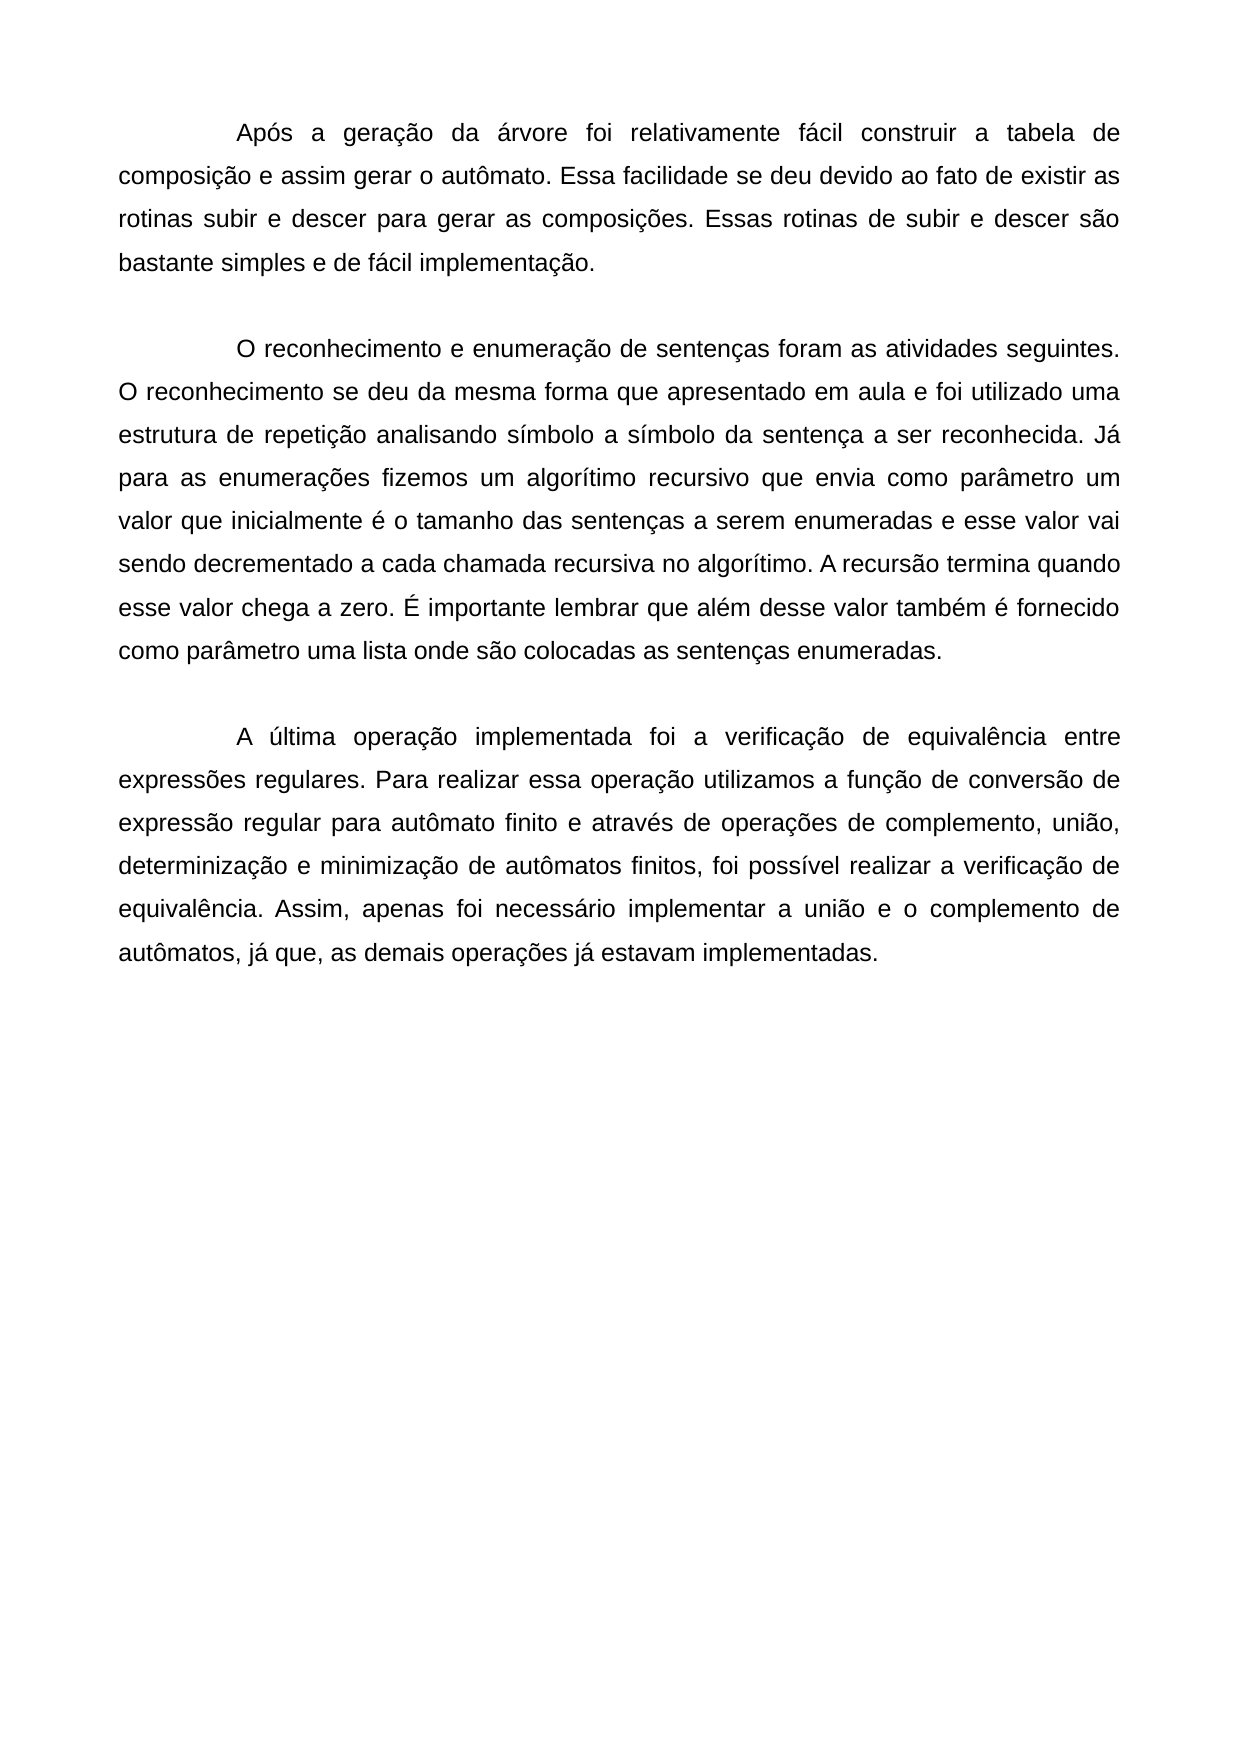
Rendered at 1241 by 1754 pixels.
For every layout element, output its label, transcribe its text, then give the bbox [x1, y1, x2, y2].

text O reconhecimento e enumeração de sentenças foram as atividades seguintes. O reconhecimento se deu da mesma forma que apresentado em aula e foi utilizado uma estrutura de repetição analisando símbolo a símbolo da sentença a ser reconhecida. Já para as enumerações fizemos um algorítimo recursivo que envia como parâmetro um valor que inicialmente é o tamanho das sentenças a serem enumeradas e esse valor vai sendo decrementado a cada chamada recursiva no algorítimo. A recursão termina quando esse valor chega a zero. É importante lembrar que além desse valor também é fornecido como parâmetro uma lista onde são colocadas as sentenças enumeradas. [118, 334, 1122, 664]
text Após a geração da árvore foi relativamente fácil construir a tabela de composição e assim gerar o autômato. Essa facilidade se deu devido ao fato de existir as rotinas subir e descer para gerar as composições. Essas rotinas de subir e descer são bastante simples e de fácil implementação. [118, 118, 1122, 276]
text A última operação implementada foi a verificação de equivalência entre expressões regulares. Para realizar essa operação utilizamos a função de conversão de expressão regular para autômato finito e através de operações de complemento, união, determinização e minimização de autômatos finitos, foi possível realizar a verificação de equivalência. Assim, apenas foi necessário implementar a união e o complemento de autômatos, já que, as demais operações já estavam implementadas. [118, 722, 1122, 966]
